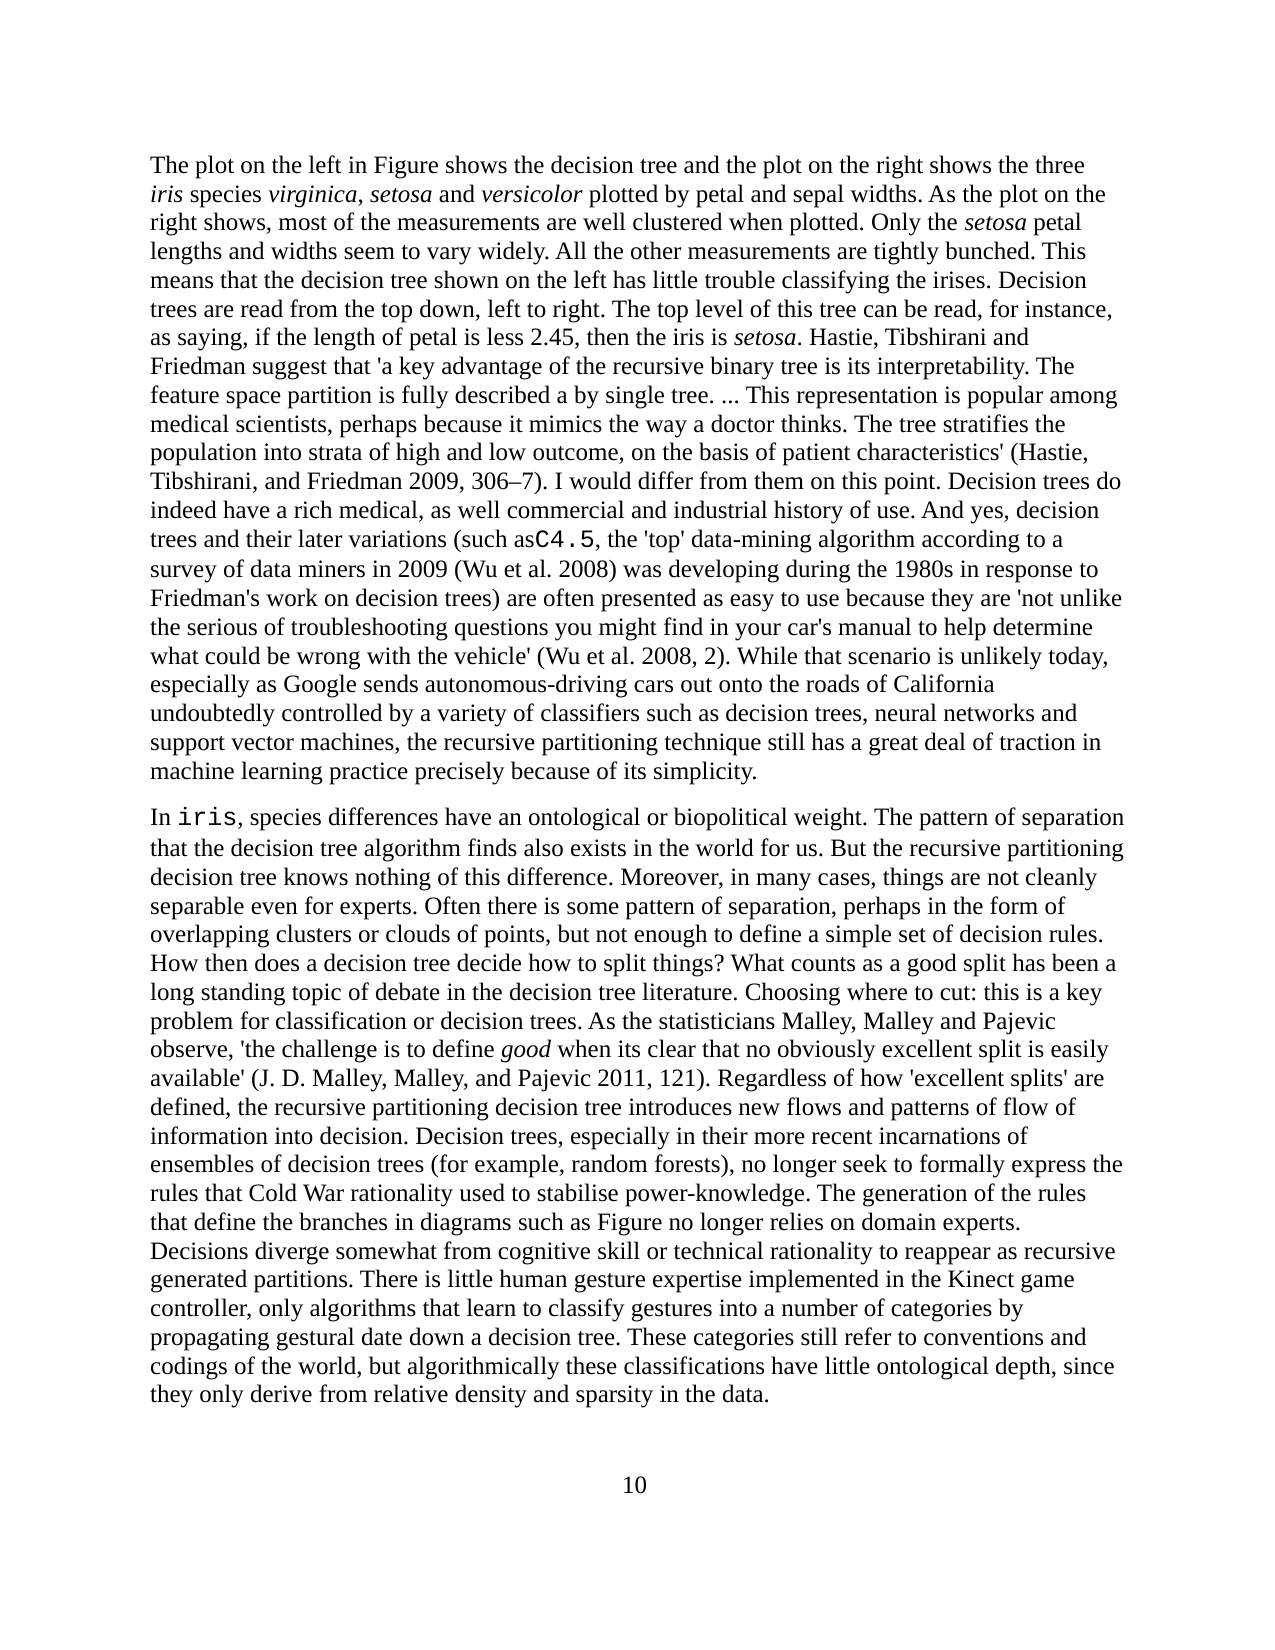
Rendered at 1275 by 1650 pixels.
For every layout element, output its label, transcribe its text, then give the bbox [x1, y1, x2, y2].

text The plot on the left in Figure shows the decision tree and the plot on the right shows the three iris species virginica, setosa and versicolor plotted by petal and sepal widths. As the plot on the right shows, most of the measurements are well clustered when plotted. Only the setosa petal lengths and widths seem to vary widely. All the other measurements are tightly bunched. This means that the decision tree shown on the left has little trouble classifying the irises. Decision trees are read from the top down, left to right. The top level of this tree can be read, for instance, as saying, if the length of petal is less 2.45, then the iris is setosa. Hastie, Tibshirani and Friedman suggest that 'a key advantage of the recursive binary tree is its interpretability. The feature space partition is fully described a by single tree. ... This representation is popular among medical scientists, perhaps because it mimics the way a doctor thinks. The tree stratifies the population into strata of high and low outcome, on the basis of patient characteristics' (Hastie, Tibshirani, and Friedman 2009, 306–7). I would differ from them on this point. Decision trees do indeed have a rich medical, as well commercial and industrial history of use. And yes, decision trees and their later variations (such asC4.5, the 'top' data-mining algorithm according to a survey of data miners in 2009 (Wu et al. 2008) was developing during the 1980s in response to Friedman's work on decision trees) are often presented as easy to use because they are 'not unlike the serious of troubleshooting questions you might find in your car's manual to help determine what could be wrong with the vehicle' (Wu et al. 2008, 2). While that scenario is unlikely today, especially as Google sends autonomous-driving cars out onto the roads of California undoubtedly controlled by a variety of classifiers such as decision trees, neural networks and support vector machines, the recursive partitioning technique still has a great deal of traction in machine learning practice precisely because of its simplicity. [150, 150, 1125, 784]
text In iris, species differences have an ontological or biopolitical weight. The pattern of separation that the decision tree algorithm finds also exists in the world for us. But the recursive partitioning decision tree knows nothing of this difference. Moreover, in many cases, things are not cleanly separable even for experts. Often there is some pattern of separation, perhaps in the form of overlapping clusters or clouds of points, but not enough to define a simple set of decision rules. How then does a decision tree decide how to split things? What counts as a good split has been a long standing topic of debate in the decision tree literature. Choosing where to cut: this is a key problem for classification or decision trees. As the statisticians Malley, Malley and Pajevic observe, 'the challenge is to define good when its clear that no obviously excellent split is easily available' (J. D. Malley, Malley, and Pajevic 2011, 121). Regardless of how 'excellent splits' are defined, the recursive partitioning decision tree introduces new flows and patterns of flow of information into decision. Decision trees, especially in their more recent incarnations of ensembles of decision trees (for example, random forests), no longer seek to formally express the rules that Cold War rationality used to stabilise power-knowledge. The generation of the rules that define the branches in diagrams such as Figure no longer relies on domain experts. Decisions diverge somewhat from cognitive skill or technical rationality to reappear as recursive generated partitions. There is little human gesture expertise implemented in the Kinect game controller, only algorithms that learn to classify gestures into a number of categories by propagating gestural date down a decision tree. These categories still refer to conventions and codings of the world, but algorithmically these classifications have little ontological depth, since they only derive from relative density and sparsity in the data. [150, 802, 1125, 1408]
